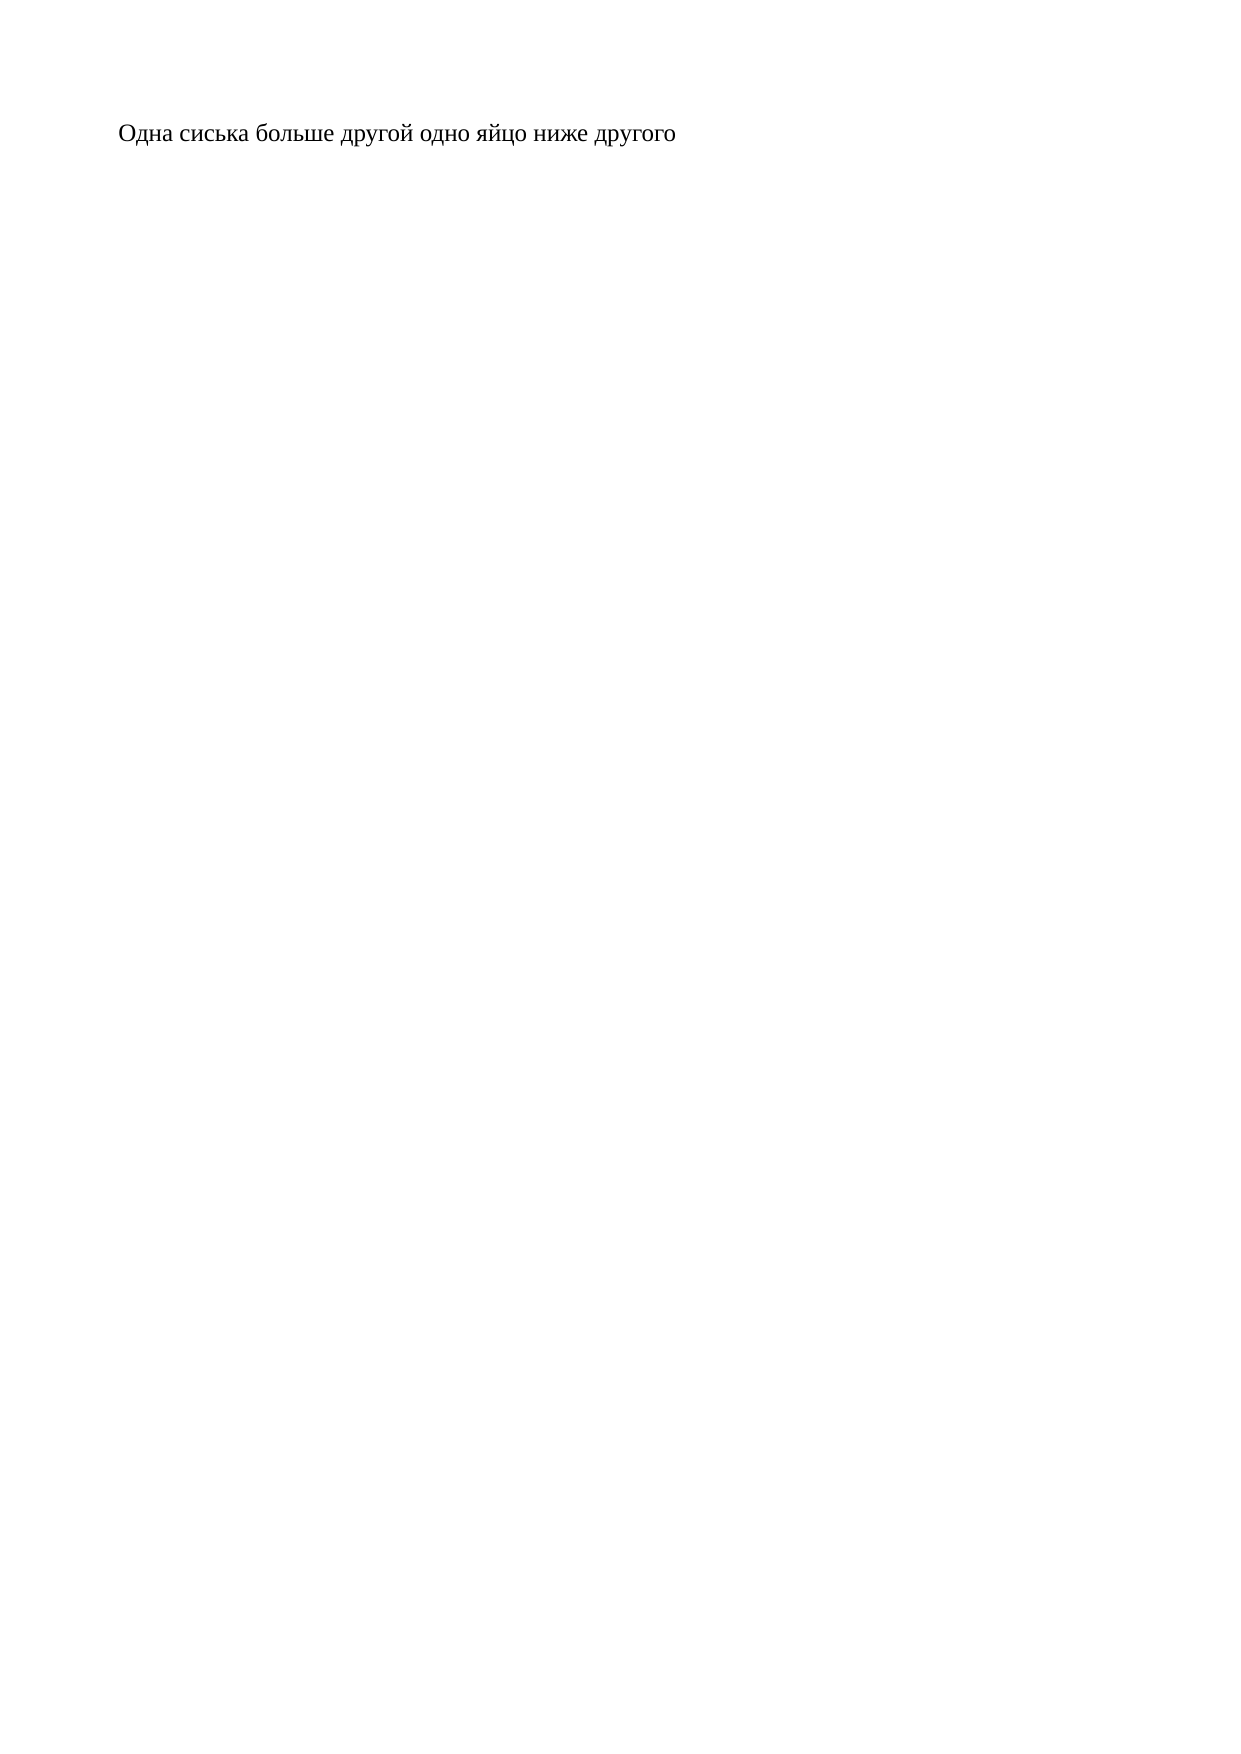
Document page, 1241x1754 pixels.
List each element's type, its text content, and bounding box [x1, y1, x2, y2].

text Одна сиська больше другой одно яйцо ниже другого [118, 118, 1122, 147]
